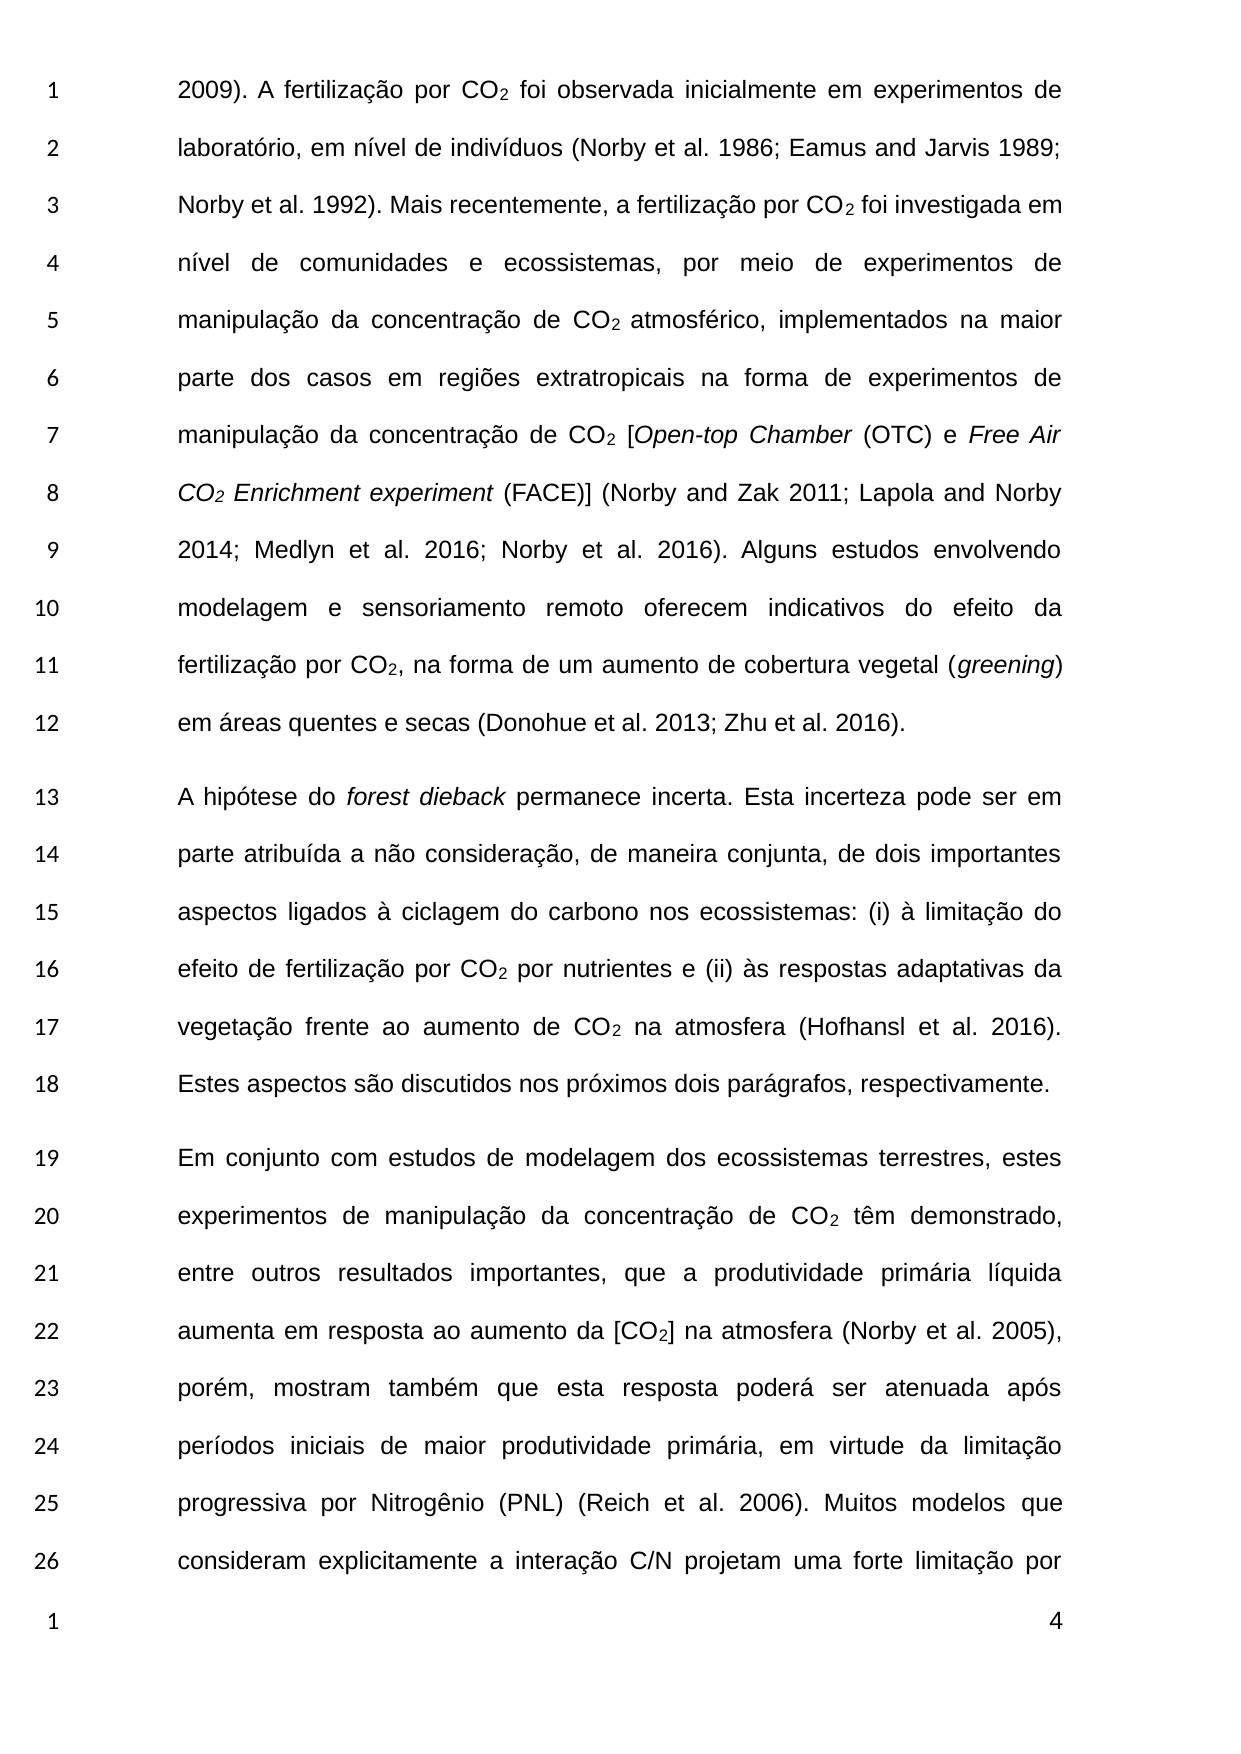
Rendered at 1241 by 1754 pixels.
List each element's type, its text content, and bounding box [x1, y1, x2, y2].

text 2009). A fertilização por CO2 foi observada inicialmente em experimentos de laboratório, em nível de indivíduos (Norby et al. 1986; Eamus and Jarvis 1989; Norby et al. 1992). Mais recentemente, a fertilização por CO2 foi investigada em nível de comunidades e ecossistemas, por meio de experimentos de manipulação da concentração de CO2 atmosférico, implementados na maior parte dos casos em regiões extratropicais na forma de experimentos de manipulação da concentração de CO2 [Open-top Chamber (OTC) e Free Air CO2 Enrichment experiment (FACE)] (Norby and Zak 2011; Lapola and Norby 2014; Medlyn et al. 2016; Norby et al. 2016). Alguns estudos envolvendo modelagem e sensoriamento remoto oferecem indicativos do efeito da fertilização por CO2, na forma de um aumento de cobertura vegetal (greening) em áreas quentes e secas (Donohue et al. 2013; Zhu et al. 2016). [177, 75, 1063, 736]
text A hipótese do forest dieback permanece incerta. Esta incerteza pode ser em parte atribuída a não consideração, de maneira conjunta, de dois importantes aspectos ligados à ciclagem do carbono nos ecossistemas: (i) à limitação do efeito de fertilização por CO2 por nutrientes e (ii) às respostas adaptativas da vegetação frente ao aumento de CO2 na atmosfera (Hofhansl et al. 2016). Estes aspectos são discutidos nos próximos dois parágrafos, respectivamente. [177, 782, 1063, 1098]
text Em conjunto com estudos de modelagem dos ecossistemas terrestres, estes experimentos de manipulação da concentração de CO2 têm demonstrado, entre outros resultados importantes, que a produtividade primária líquida aumenta em resposta ao aumento da [CO2] na atmosfera (Norby et al. 2005), porém, mostram também que esta resposta poderá ser atenuada após períodos iniciais de maior produtividade primária, em virtude da limitação progressiva por Nitrogênio (PNL) (Reich et al. 2006). Muitos modelos que consideram explicitamente a interação C/N projetam uma forte limitação por [177, 1143, 1063, 1574]
